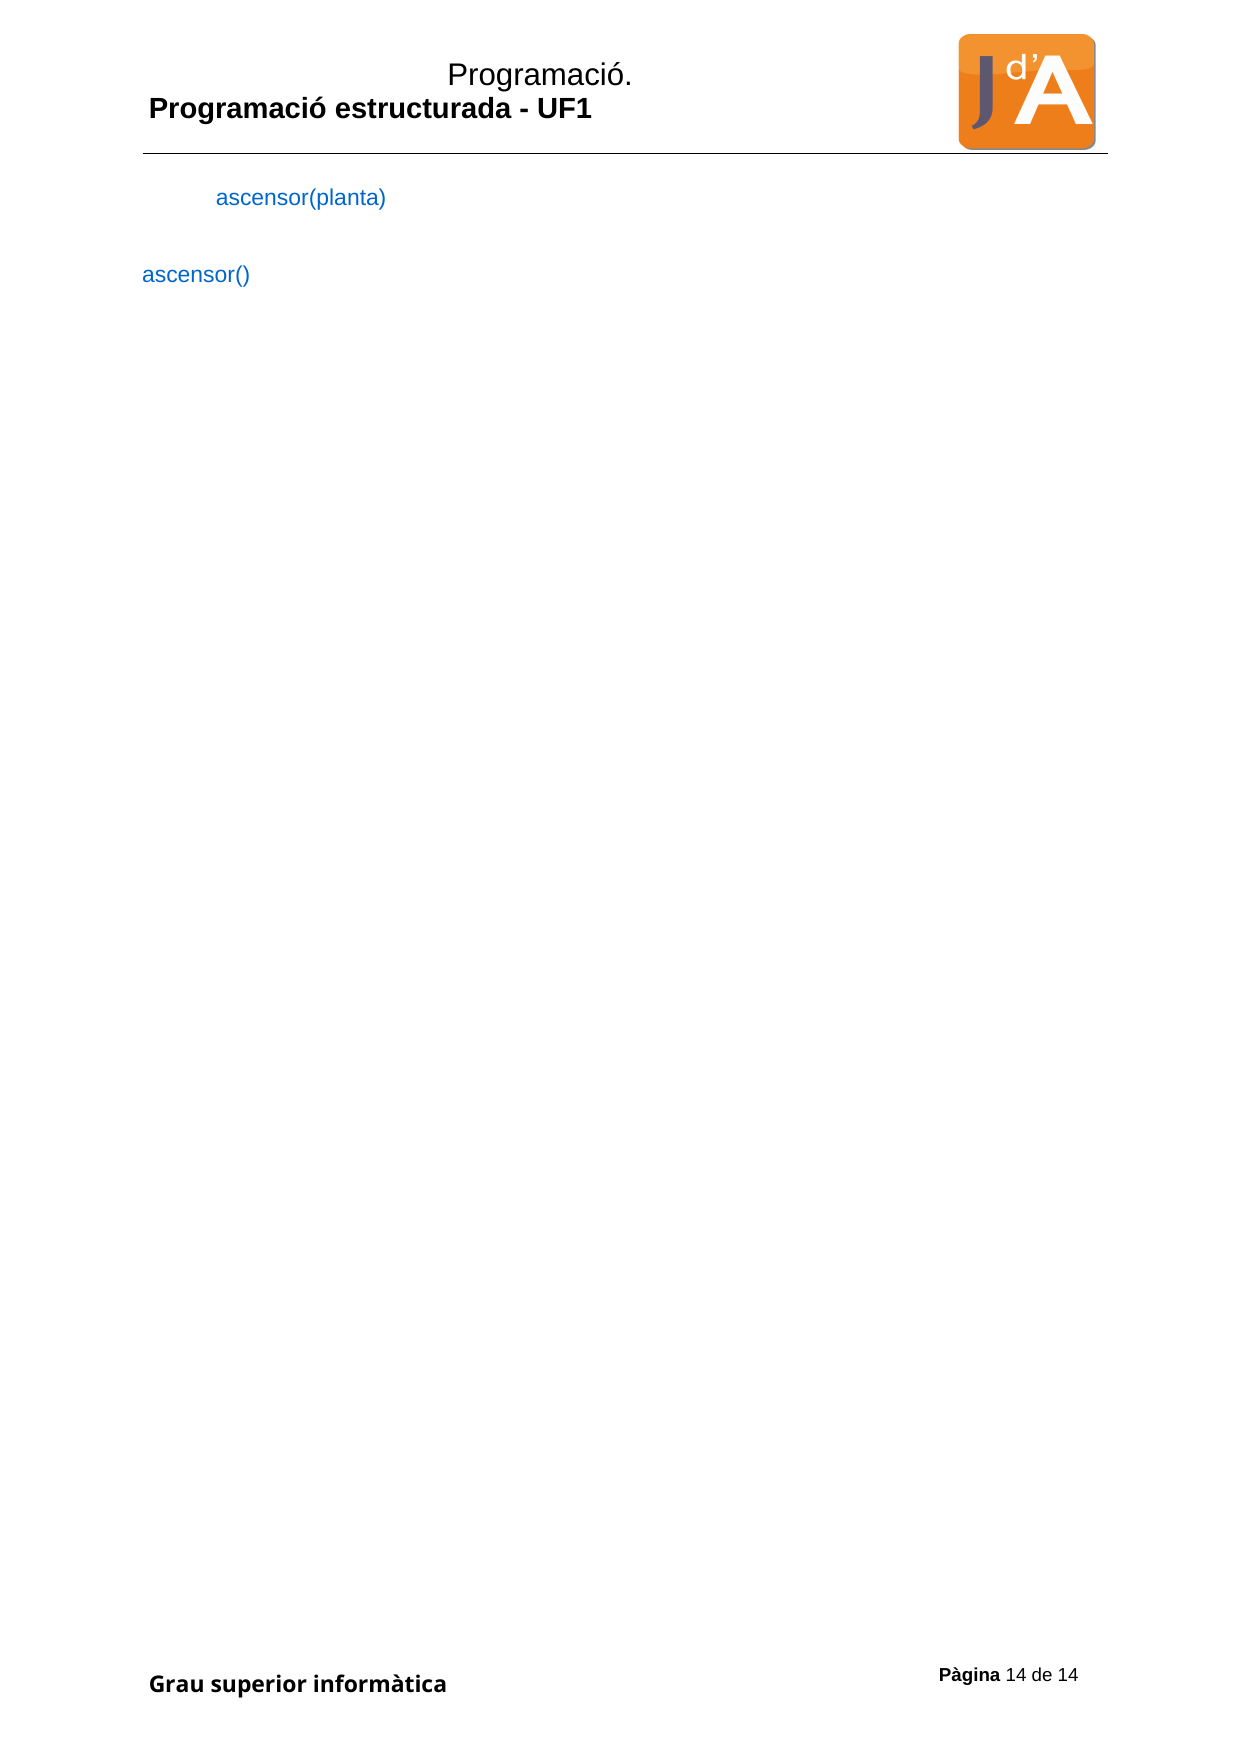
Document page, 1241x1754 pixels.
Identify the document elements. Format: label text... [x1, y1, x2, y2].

text ascensor() [142, 262, 1107, 287]
picture [958, 34, 1096, 150]
text ascensor(planta) [142, 185, 1107, 211]
